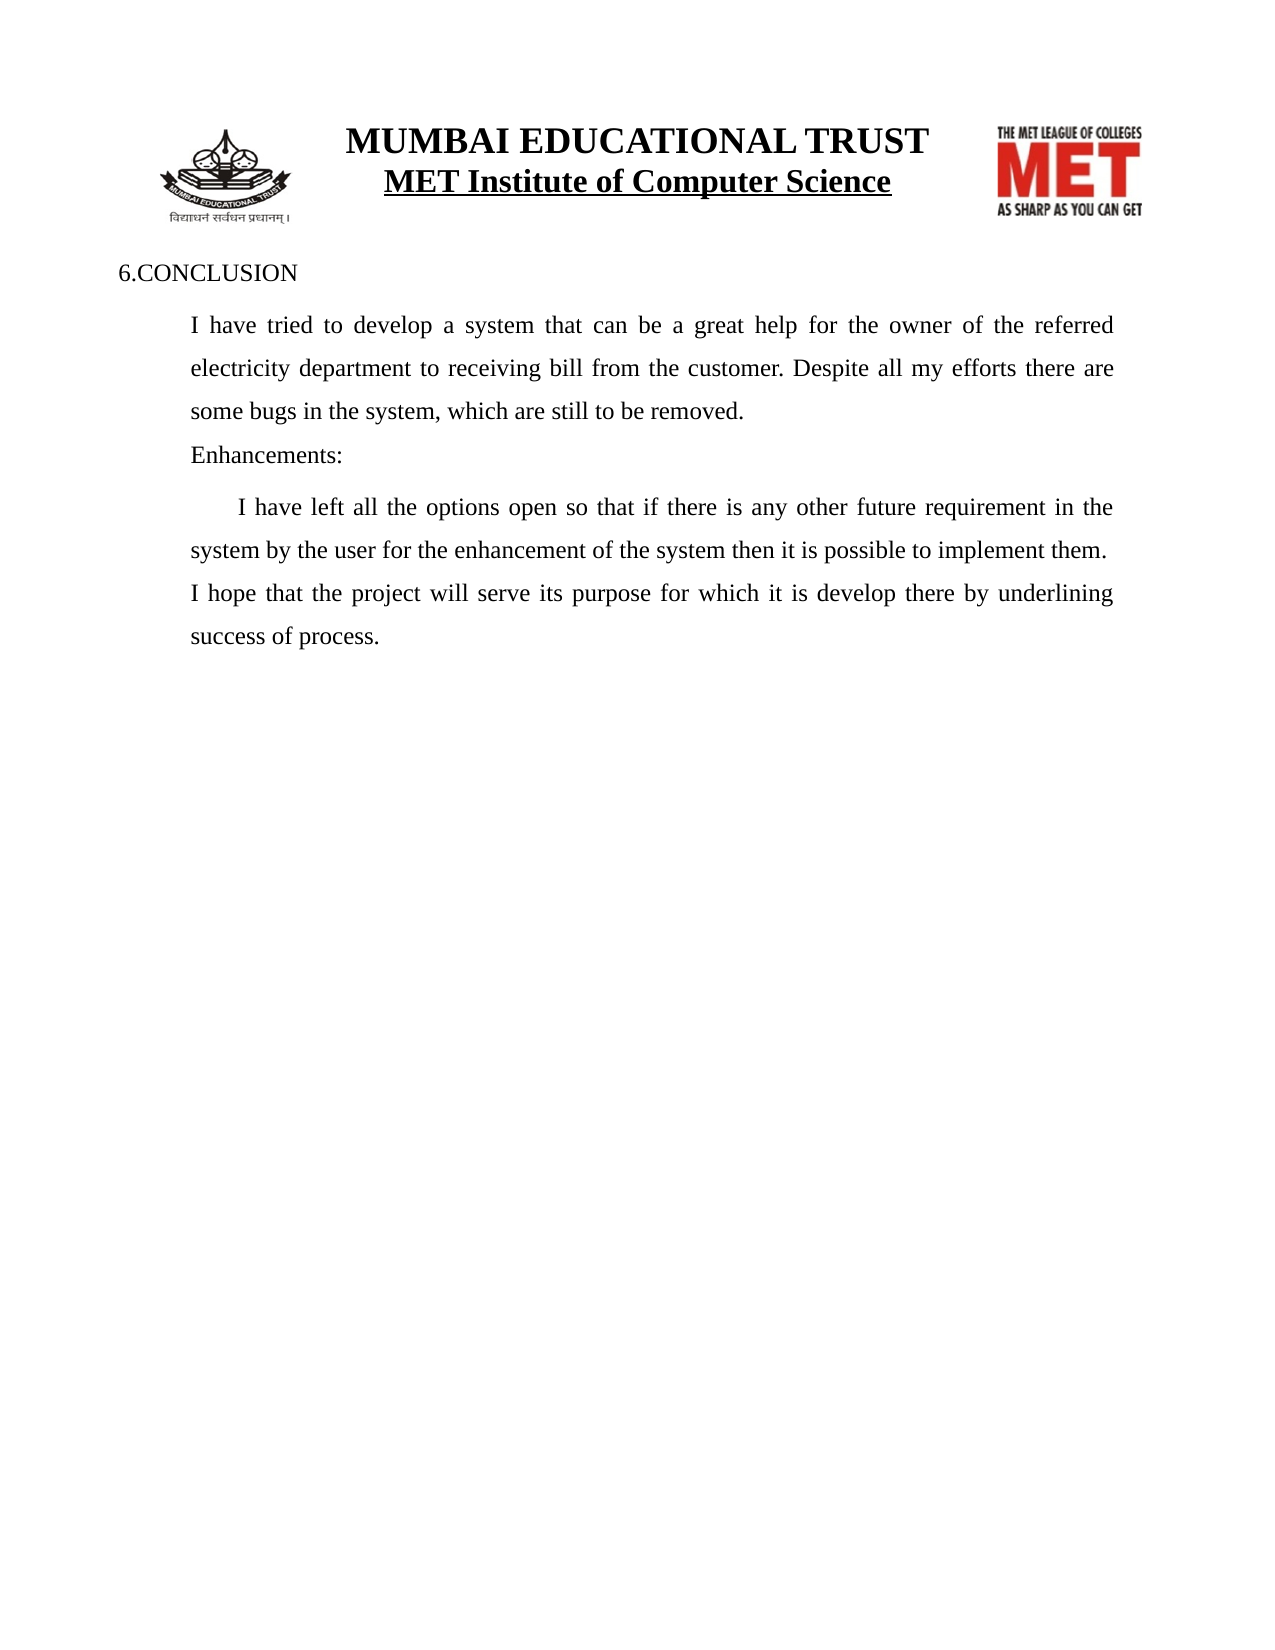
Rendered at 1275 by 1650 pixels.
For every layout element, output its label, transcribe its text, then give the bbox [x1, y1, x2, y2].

text I hope that the project will serve its purpose for which it is develop there by underlining success of process. [190, 578, 1116, 650]
text I have left all the options open so that if there is any other future requirement in the system by the user for the enhancement of the system then it is possible to implement them. [190, 492, 1115, 564]
picture [997, 126, 1142, 216]
text I have tried to develop a system that can be a great help for the owner of the referred electricity department to receiving bill from the customer. Despite all my efforts there are some bugs in the system, which are still to be removed. [190, 310, 1116, 425]
picture [159, 129, 293, 224]
text 6.CONCLUSION [118, 258, 1157, 287]
text Enhancements: [190, 440, 1116, 468]
